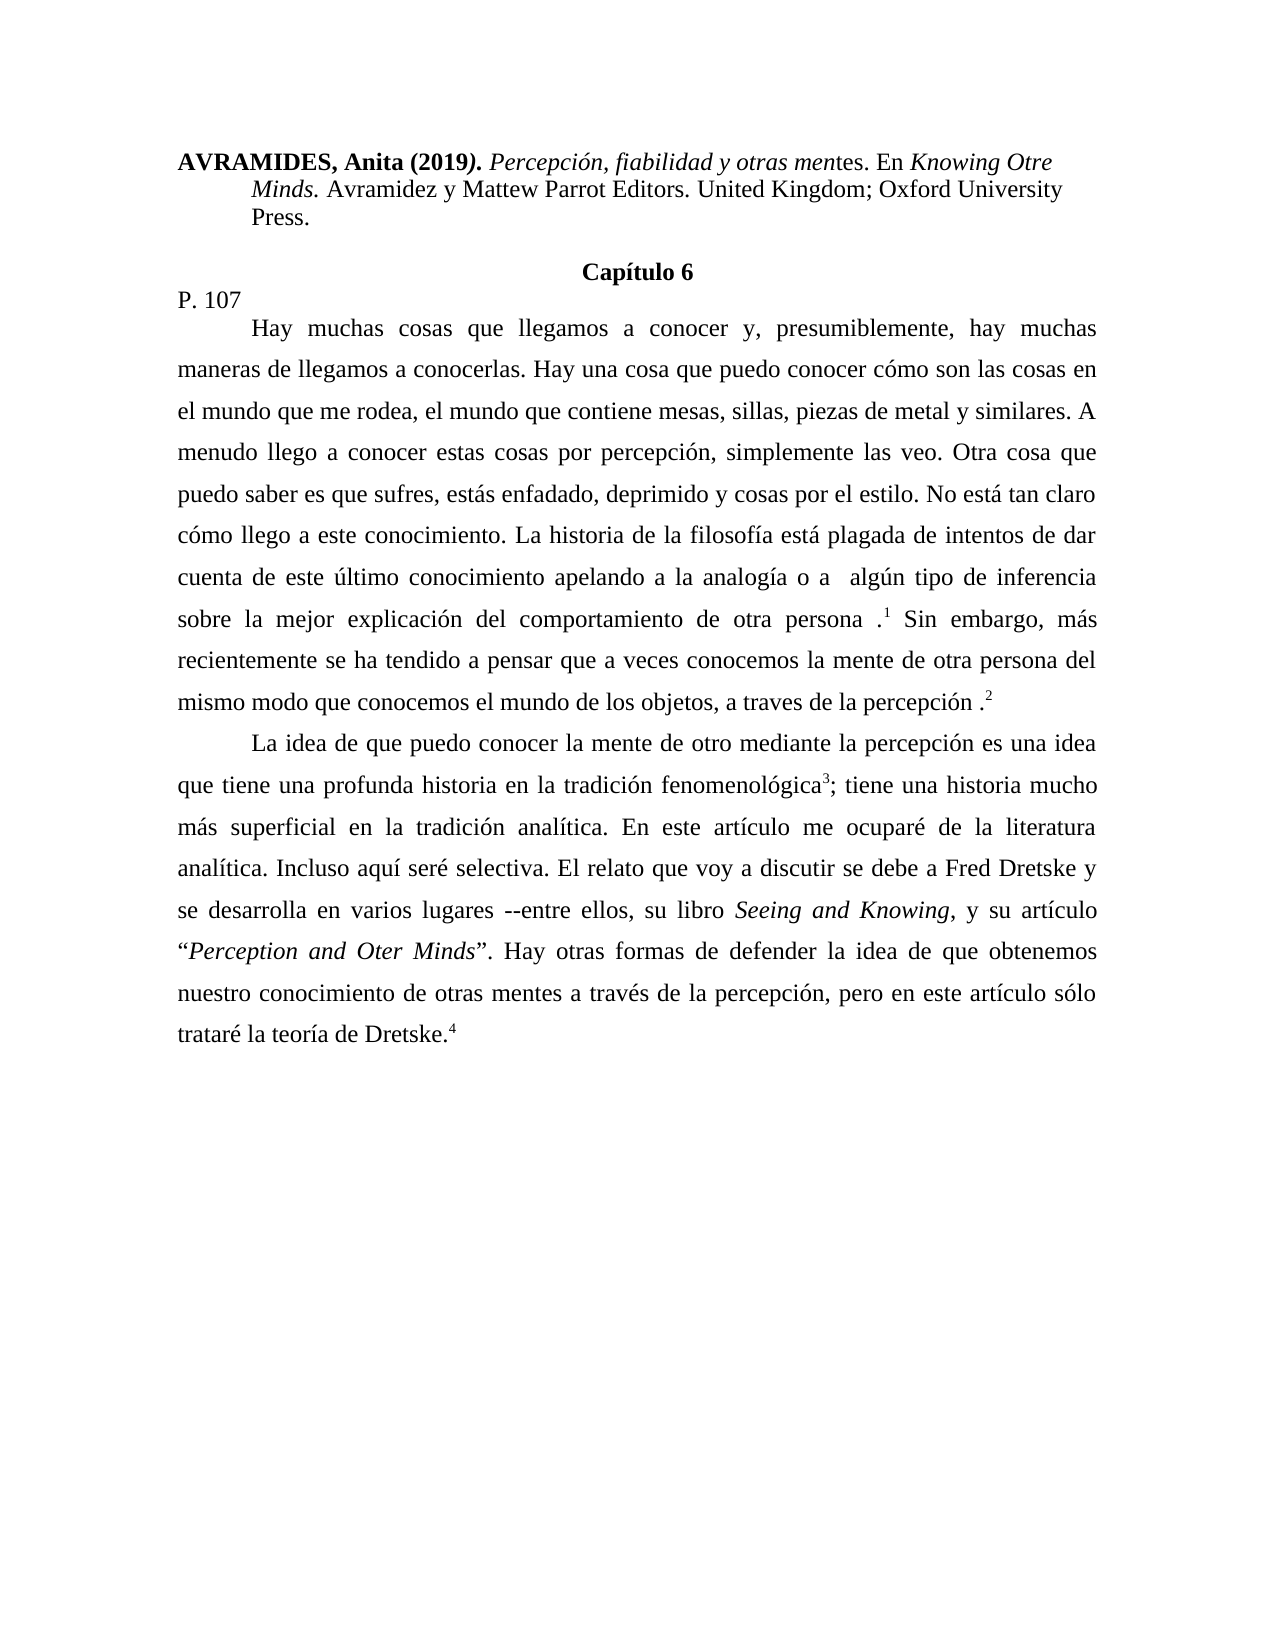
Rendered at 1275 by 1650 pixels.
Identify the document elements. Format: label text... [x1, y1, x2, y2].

text Hay muchas cosas que llegamos a conocer y, presumiblemente, hay muchas maneras de llegamos a conocerlas. Hay una cosa que puedo conocer cómo son las cosas en el mundo que me rodea, el mundo que contiene mesas, sillas, piezas de metal y similares. A menudo llego a conocer estas cosas por percepción, simplemente las veo. Otra cosa que puedo saber es que sufres, estás enfadado, deprimido y cosas por el estilo. No está tan claro cómo llego a este conocimiento. La historia de la filosofía está plagada de intentos de dar cuenta de este último conocimiento apelando a la analogía o a algún tipo de inferencia sobre la mejor explicación del comportamiento de otra persona .1 Sin embargo, más recientemente se ha tendido a pensar que a veces conocemos la mente de otra persona del mismo modo que conocemos el mundo de los objetos, a traves de la percepción .2 [177, 314, 1098, 716]
text AVRAMIDES, Anita (2019). Percepción, fiabilidad y otras mentes. En Knowing Otre Minds. Avramidez y Mattew Parrot Editors. United Kingdom; Oxford University Press. [177, 148, 1098, 231]
text Capítulo 6 [177, 258, 1098, 286]
text La idea de que puedo conocer la mente de otro mediante la percepción es una idea que tiene una profunda historia en la tradición fenomenológica3; tiene una historia mucho más superficial en la tradición analítica. En este artículo me ocuparé de la literatura analítica. Incluso aquí seré selectiva. El relato que voy a discutir se debe a Fred Dretske y se desarrolla en varios lugares --entre ellos, su libro Seeing and Knowing, y su artículo “Perception and Oter Minds”. Hay otras formas de defender la idea de que obtenemos nuestro conocimiento de otras mentes a través de la percepción, pero en este artículo sólo trataré la teoría de Dretske.4 [177, 729, 1098, 1048]
text P. 107 [177, 286, 1098, 314]
